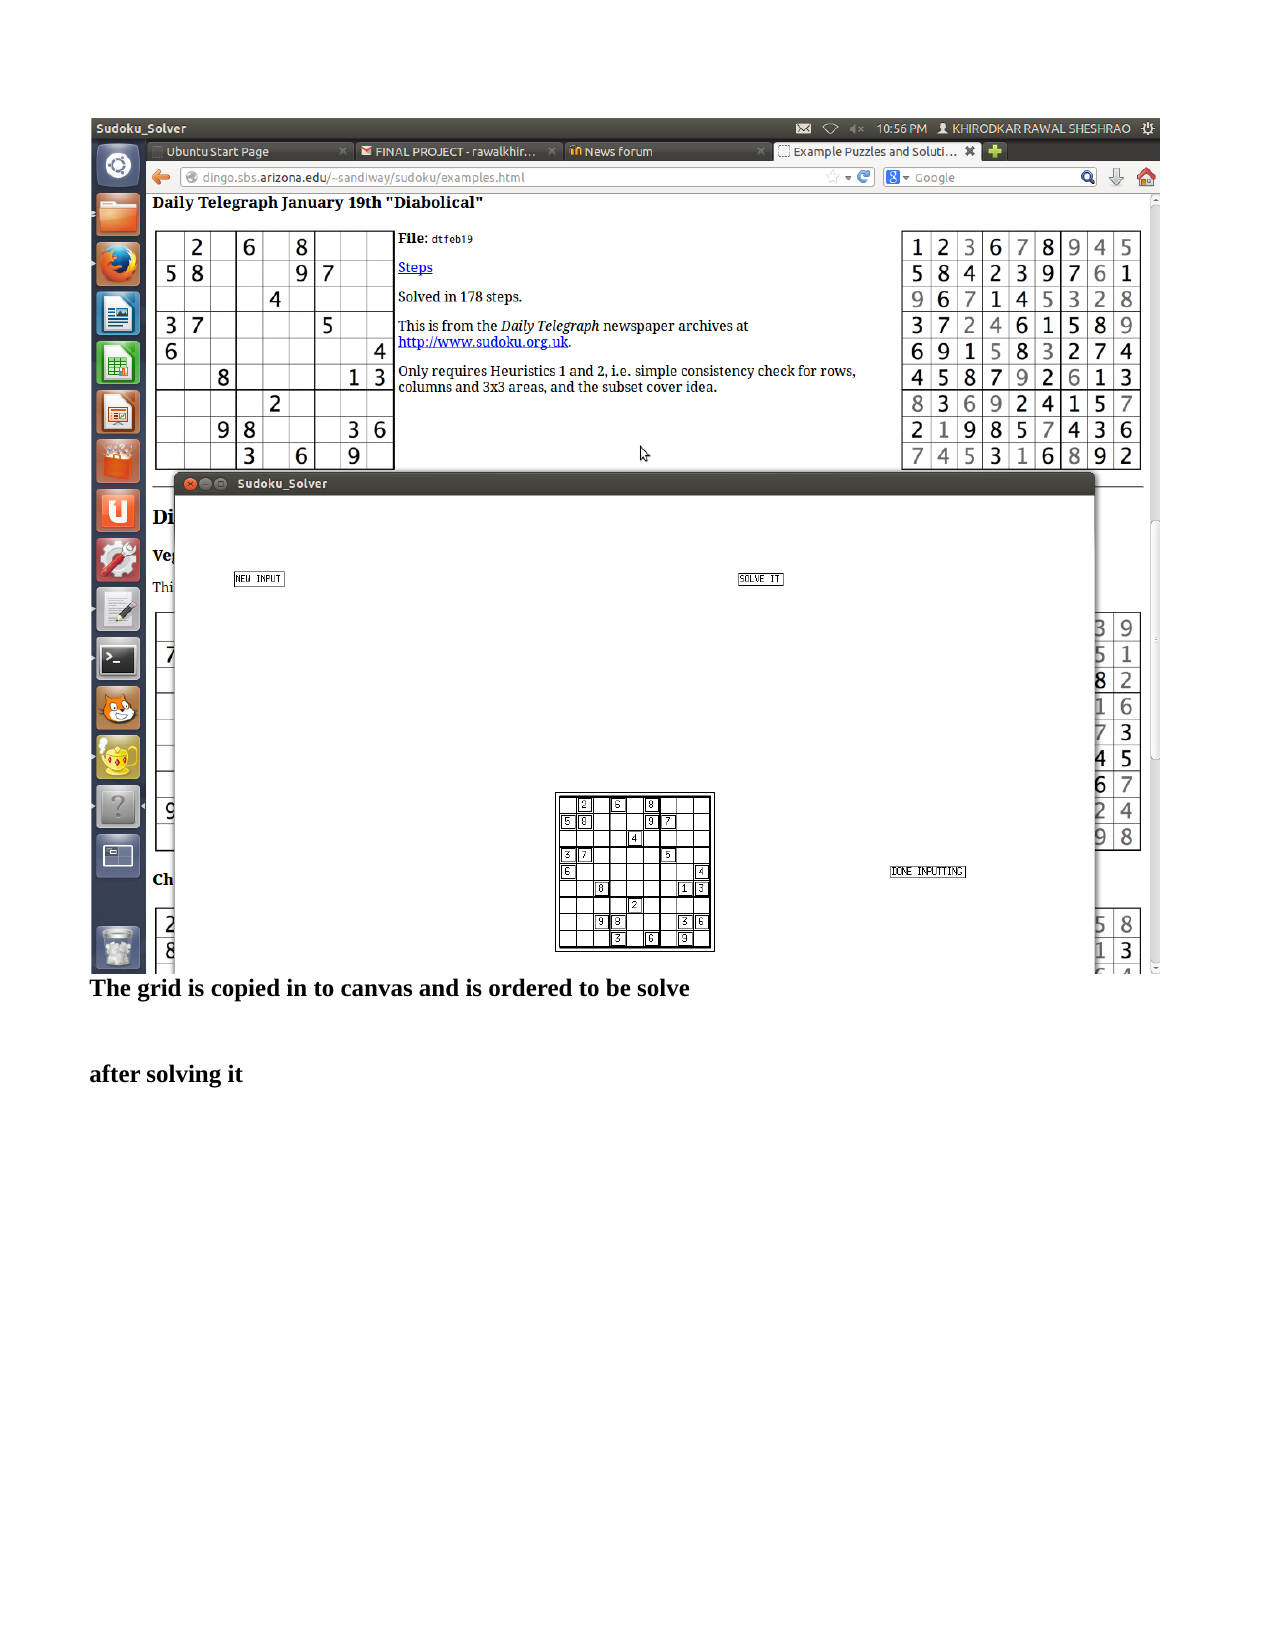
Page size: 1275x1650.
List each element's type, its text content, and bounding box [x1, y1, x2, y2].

text after solving it [89, 1059, 1158, 1088]
text The grid is copied in to canvas and is ordered to be solve [89, 118, 1158, 1002]
picture [91, 118, 1160, 974]
